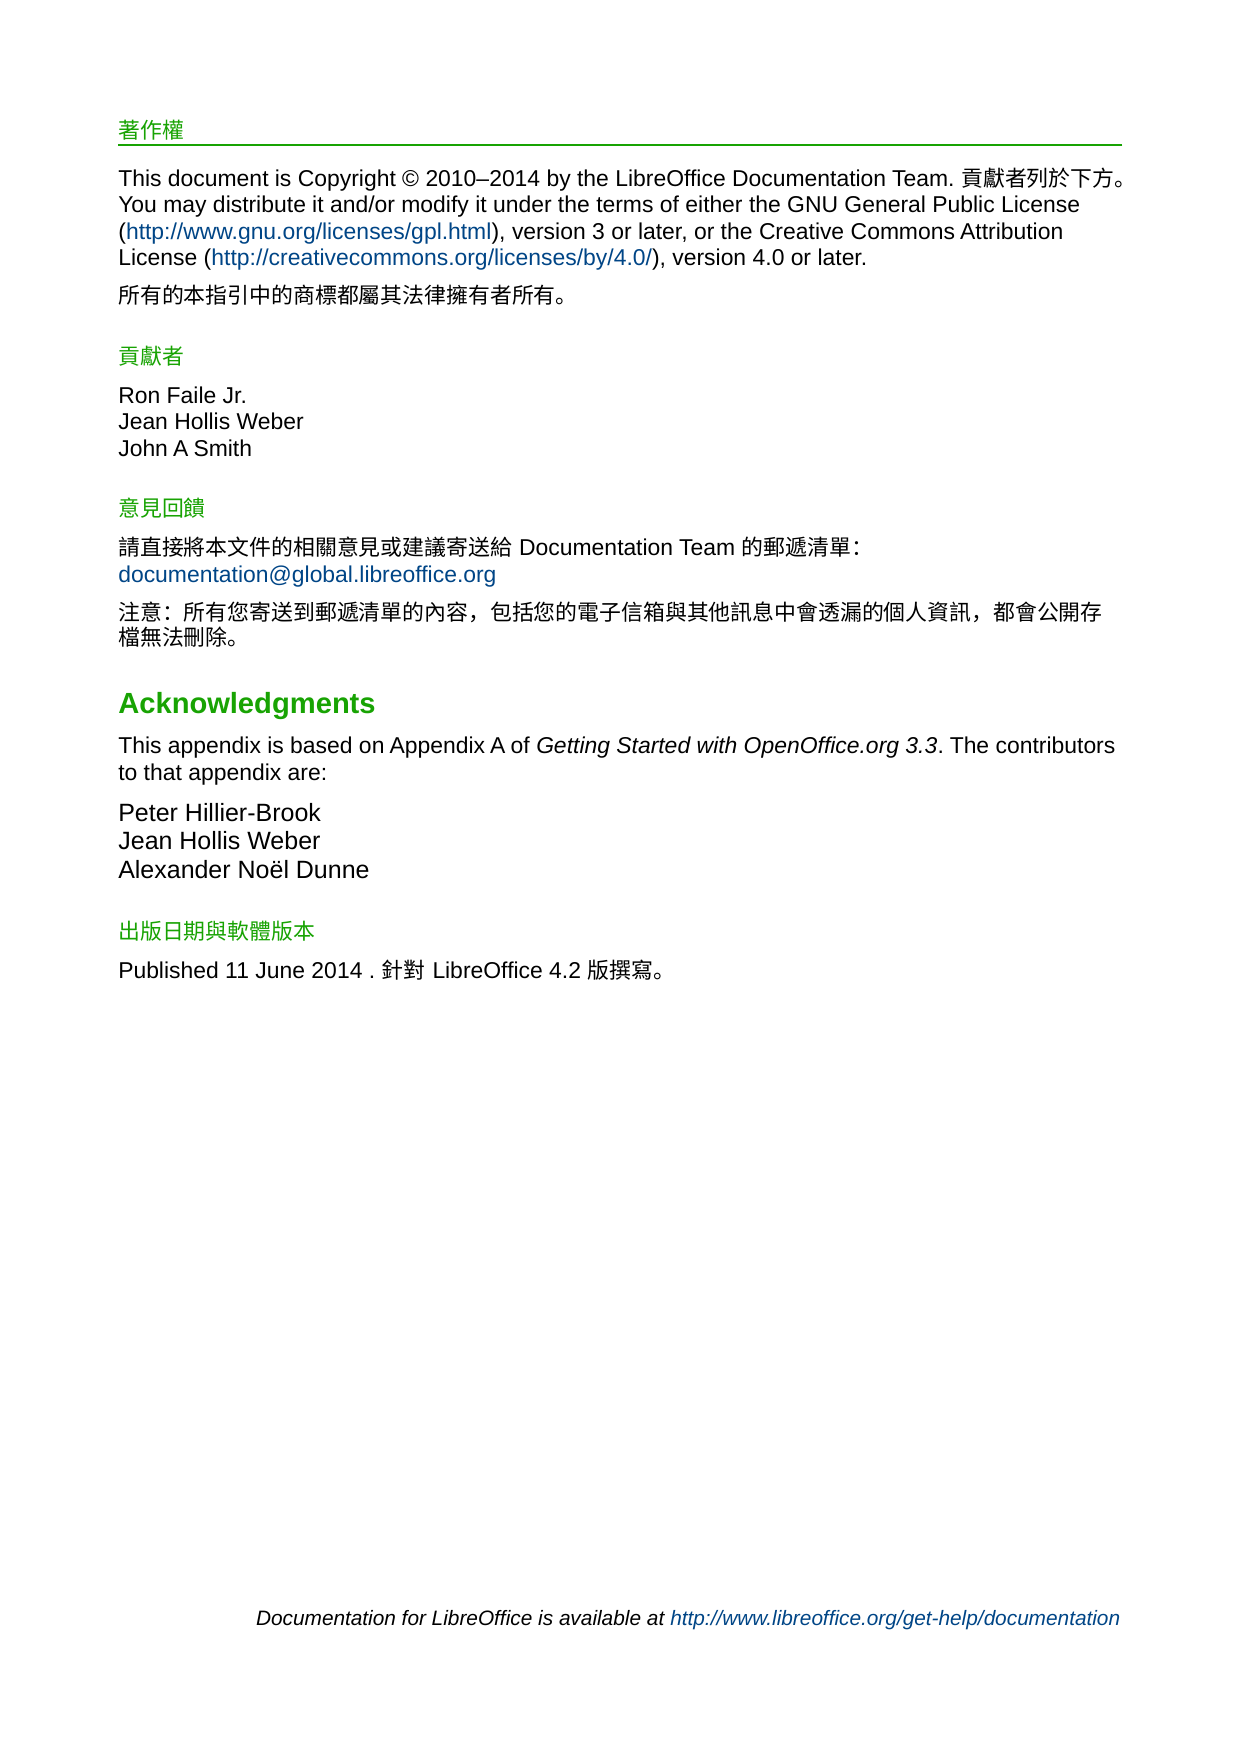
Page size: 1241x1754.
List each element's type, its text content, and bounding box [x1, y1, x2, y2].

text Published 11 June 2014 . 針對 LibreOffice 4.2 版撰寫。 [118, 957, 1122, 984]
subtitle 出版日期與軟體版本 [118, 919, 1122, 945]
text Ron Faile Jr. Jean Hollis Weber John A Smith [118, 382, 1122, 461]
text 注意：所有您寄送到郵遞清單的內容，包括您的電子信箱與其他訊息中會透漏的個人資訊，都會公開存檔無法刪除。 [118, 600, 1122, 651]
subtitle 著作權 [118, 118, 1122, 144]
text This appendix is based on Appendix A of Getting Started with OpenOffice.org 3.3. The contributors to that appendix are: [118, 732, 1122, 785]
subtitle 貢獻者 [118, 344, 1122, 369]
text This document is Copyright © 2010–2014 by the LibreOffice Documentation Team. 貢獻者列於下方。You may distribute it and/or modify it under the terms of either the GNU General Public License (http://www.gnu.org/licenses/gpl.html), version 3 or later, or the Creative Commons Attribution License (http://creativecommons.org/licenses/by/4.0/), version 4.0 or later. [118, 164, 1122, 270]
subtitle 意見回饋 [118, 496, 1122, 522]
text 請直接將本文件的相關意見或建議寄送給 Documentation Team 的郵遞清單：documentation@global.libreoffice.org [118, 534, 1122, 587]
subtitle Acknowledgments [118, 686, 1122, 720]
text Peter Hillier-Brook Jean Hollis Weber Alexander Noël Dunne [118, 797, 1122, 884]
text 所有的本指引中的商標都屬其法律擁有者所有。 [118, 283, 1122, 308]
